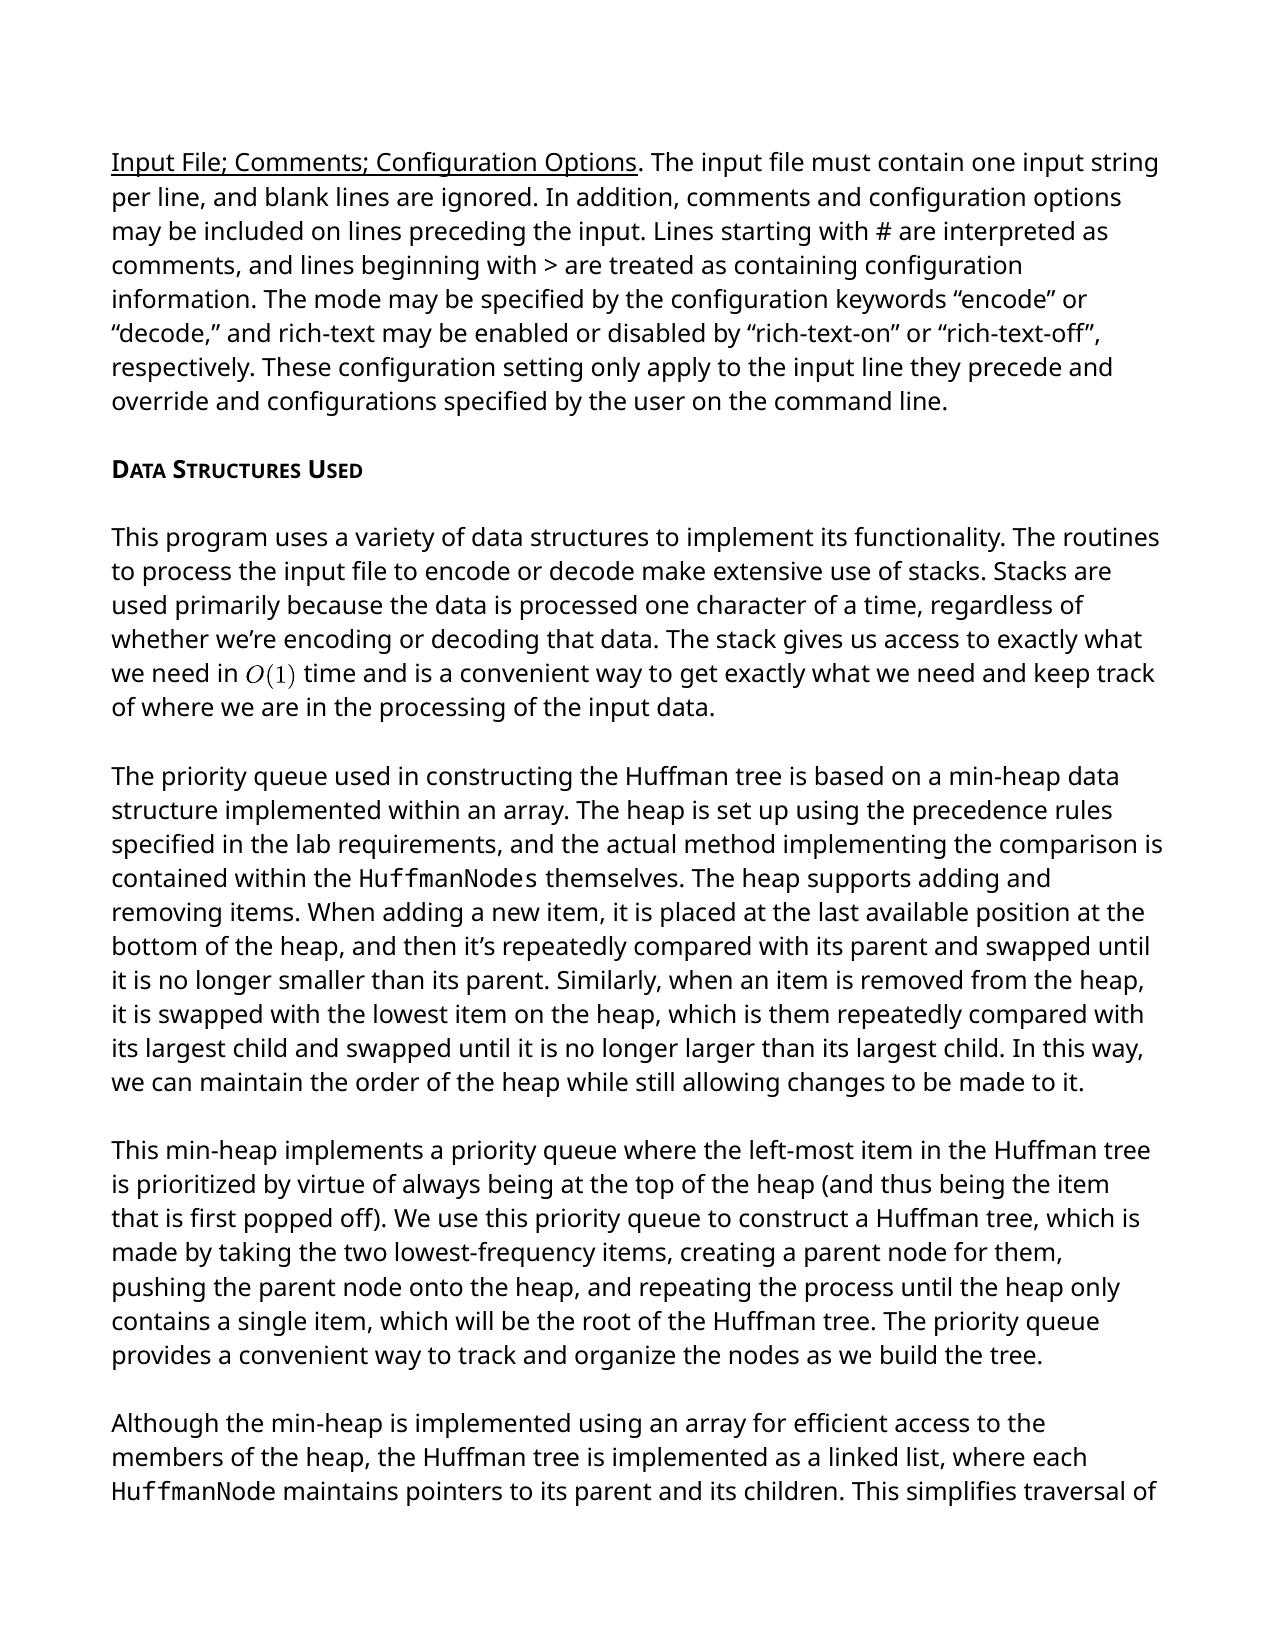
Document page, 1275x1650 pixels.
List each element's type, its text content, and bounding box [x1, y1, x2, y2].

text Although the min-heap is implemented using an array for efficient access to the members of the heap, the Huffman tree is implemented as a linked list, where each HuffmanNode maintains pointers to its parent and its children. This simplifies traversal of [111, 1405, 1164, 1508]
text Data Structures Used [111, 452, 1164, 486]
text This min-heap implements a priority queue where the left-most item in the Huffman tree is prioritized by virtue of always being at the top of the heap (and thus being the item that is first popped off). We use this priority queue to construct a Huffman tree, which is made by taking the two lowest-frequency items, creating a parent node for them, pushing the parent node onto the heap, and repeating the process until the heap only contains a single item, which will be the root of the Huffman tree. The priority queue provides a convenient way to track and organize the nodes as we build the tree. [111, 1133, 1164, 1371]
text The priority queue used in constructing the Huffman tree is based on a min-heap data structure implemented within an array. The heap is set up using the precedence rules specified in the lab requirements, and the actual method implementing the comparison is contained within the HuffmanNodes themselves. The heap supports adding and removing items. When adding a new item, it is placed at the last available position at the bottom of the heap, and then it’s repeatedly compared with its parent and swapped until it is no longer smaller than its parent. Similarly, when an item is removed from the heap, it is swapped with the lowest item on the heap, which is them repeatedly compared with its largest child and swapped until it is no longer larger than its largest child. In this way, we can maintain the order of the heap while still allowing changes to be made to it. [111, 758, 1164, 1099]
text This program uses a variety of data structures to implement its functionality. The routines to process the input file to encode or decode make extensive use of stacks. Stacks are used primarily because the data is processed one character of a time, regardless of whether we’re encoding or decoding that data. The stack gives us access to exactly what we need in time and is a convenient way to get exactly what we need and keep track of where we are in the processing of the input data. [111, 520, 1164, 724]
text Input File; Comments; Configuration Options. The input file must contain one input string per line, and blank lines are ignored. In addition, comments and configuration options may be included on lines preceding the input. Lines starting with # are interpreted as comments, and lines beginning with > are treated as containing configuration information. The mode may be specified by the configuration keywords “encode” or “decode,” and rich-text may be enabled or disabled by “rich-text-on” or “rich-text-off”, respectively. These configuration setting only apply to the input line they precede and override and configurations specified by the user on the command line. [111, 145, 1164, 418]
